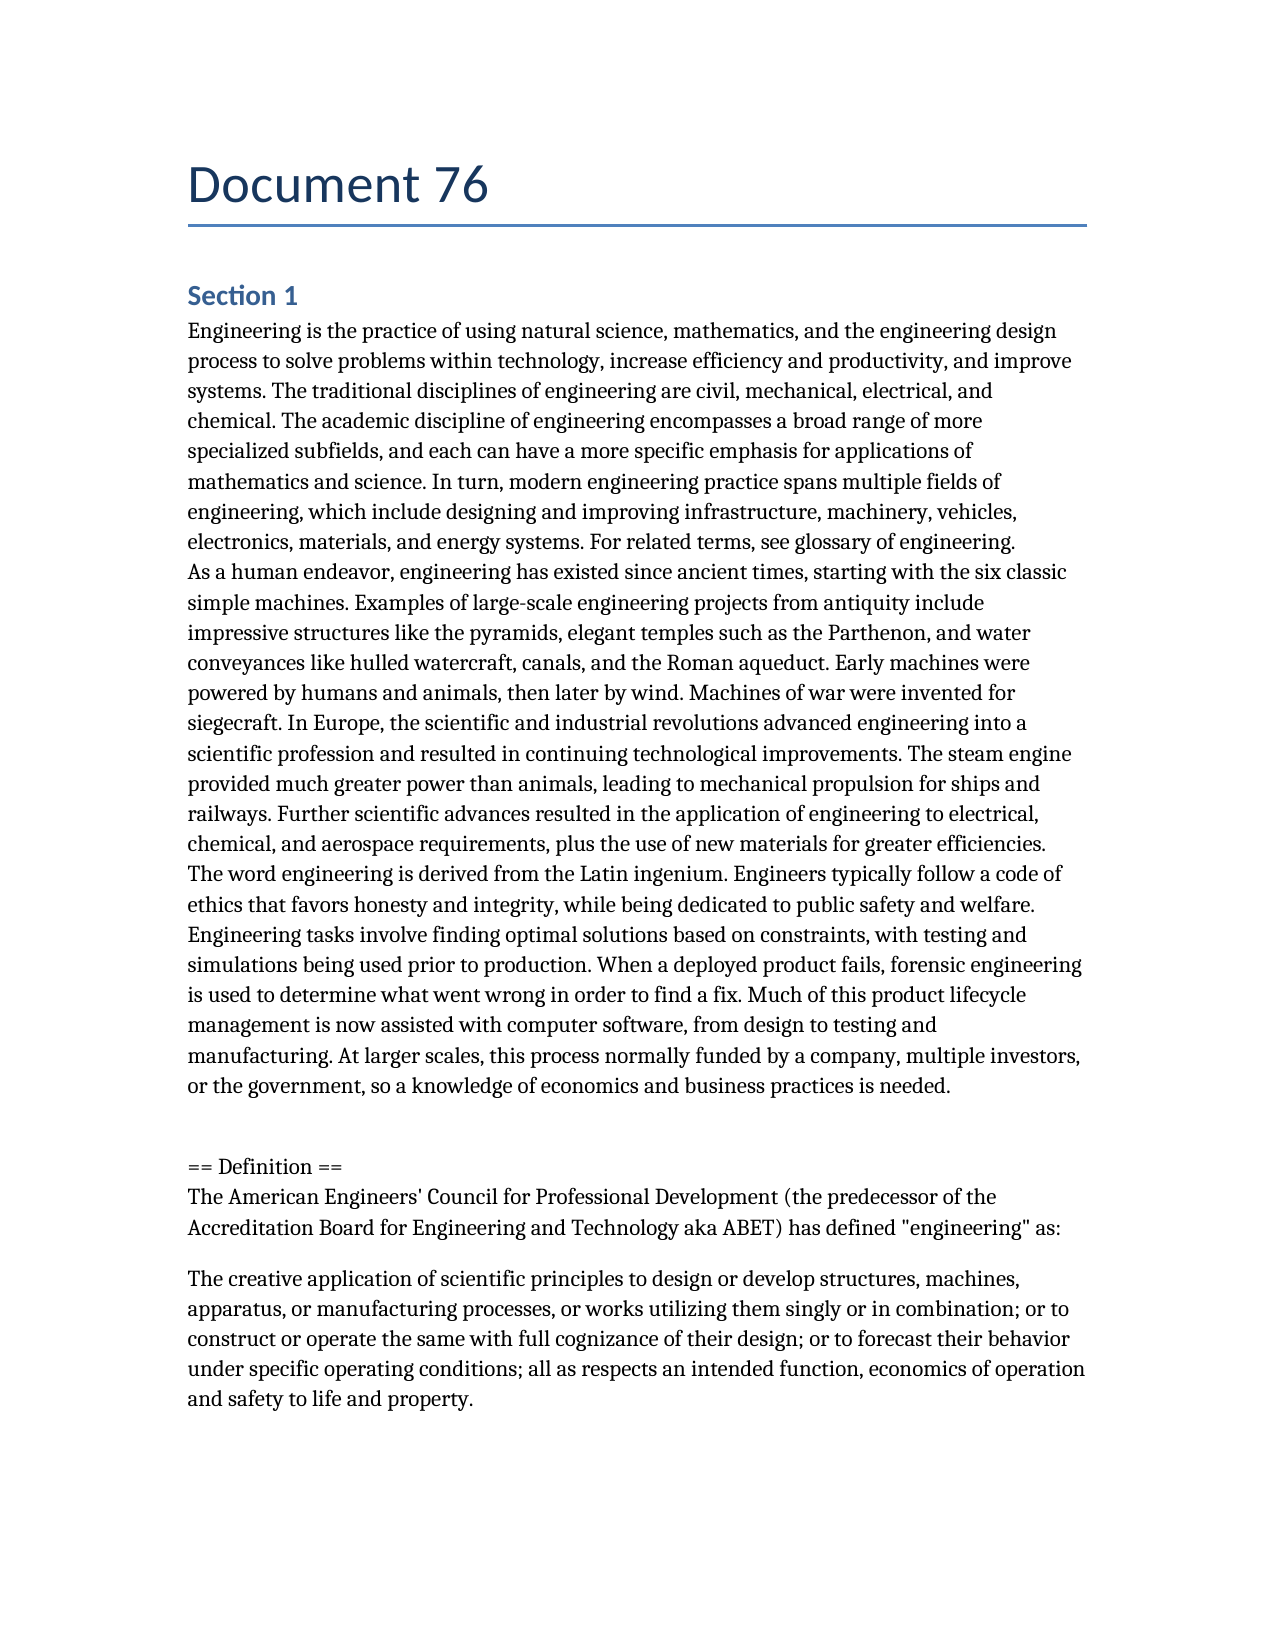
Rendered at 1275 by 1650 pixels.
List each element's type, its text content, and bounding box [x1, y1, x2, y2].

text == Definition == The American Engineers' Council for Professional Development (the predecessor of the Accreditation Board for Engineering and Technology aka ABET) has defined "engineering" as: [187, 1124, 1087, 1241]
title Document 76 [187, 150, 1087, 227]
subtitle Section 1 [187, 277, 1087, 312]
text Engineering is the practice of using natural science, mathematics, and the engineering design process to solve problems within technology, increase efficiency and productivity, and improve systems. The traditional disciplines of engineering are civil, mechanical, electrical, and chemical. The academic discipline of engineering encompasses a broad range of more specialized subfields, and each can have a more specific emphasis for applications of mathematics and science. In turn, modern engineering practice spans multiple fields of engineering, which include designing and improving infrastructure, machinery, vehicles, electronics, materials, and energy systems. For related terms, see glossary of engineering. As a human endeavor, engineering has existed since ancient times, starting with the six classic simple machines. Examples of large-scale engineering projects from antiquity include impressive structures like the pyramids, elegant temples such as the Parthenon, and water conveyances like hulled watercraft, canals, and the Roman aqueduct. Early machines were powered by humans and animals, then later by wind. Machines of war were invented for siegecraft. In Europe, the scientific and industrial revolutions advanced engineering into a scientific profession and resulted in continuing technological improvements. The steam engine provided much greater power than animals, leading to mechanical propulsion for ships and railways. Further scientific advances resulted in the application of engineering to electrical, chemical, and aerospace requirements, plus the use of new materials for greater efficiencies. The word engineering is derived from the Latin ingenium. Engineers typically follow a code of ethics that favors honesty and integrity, while being dedicated to public safety and welfare. Engineering tasks involve finding optimal solutions based on constraints, with testing and simulations being used prior to production. When a deployed product fails, forensic engineering is used to determine what went wrong in order to find a fix. Much of this product lifecycle management is now assisted with computer software, from design to testing and manufacturing. At larger scales, this process normally funded by a company, multiple investors, or the government, so a knowledge of economics and business practices is needed. [187, 317, 1087, 1099]
text The creative application of scientific principles to design or develop structures, machines, apparatus, or manufacturing processes, or works utilizing them singly or in combination; or to construct or operate the same with full cognizance of their design; or to forecast their behavior under specific operating conditions; all as respects an intended function, economics of operation and safety to life and property. [187, 1265, 1087, 1413]
